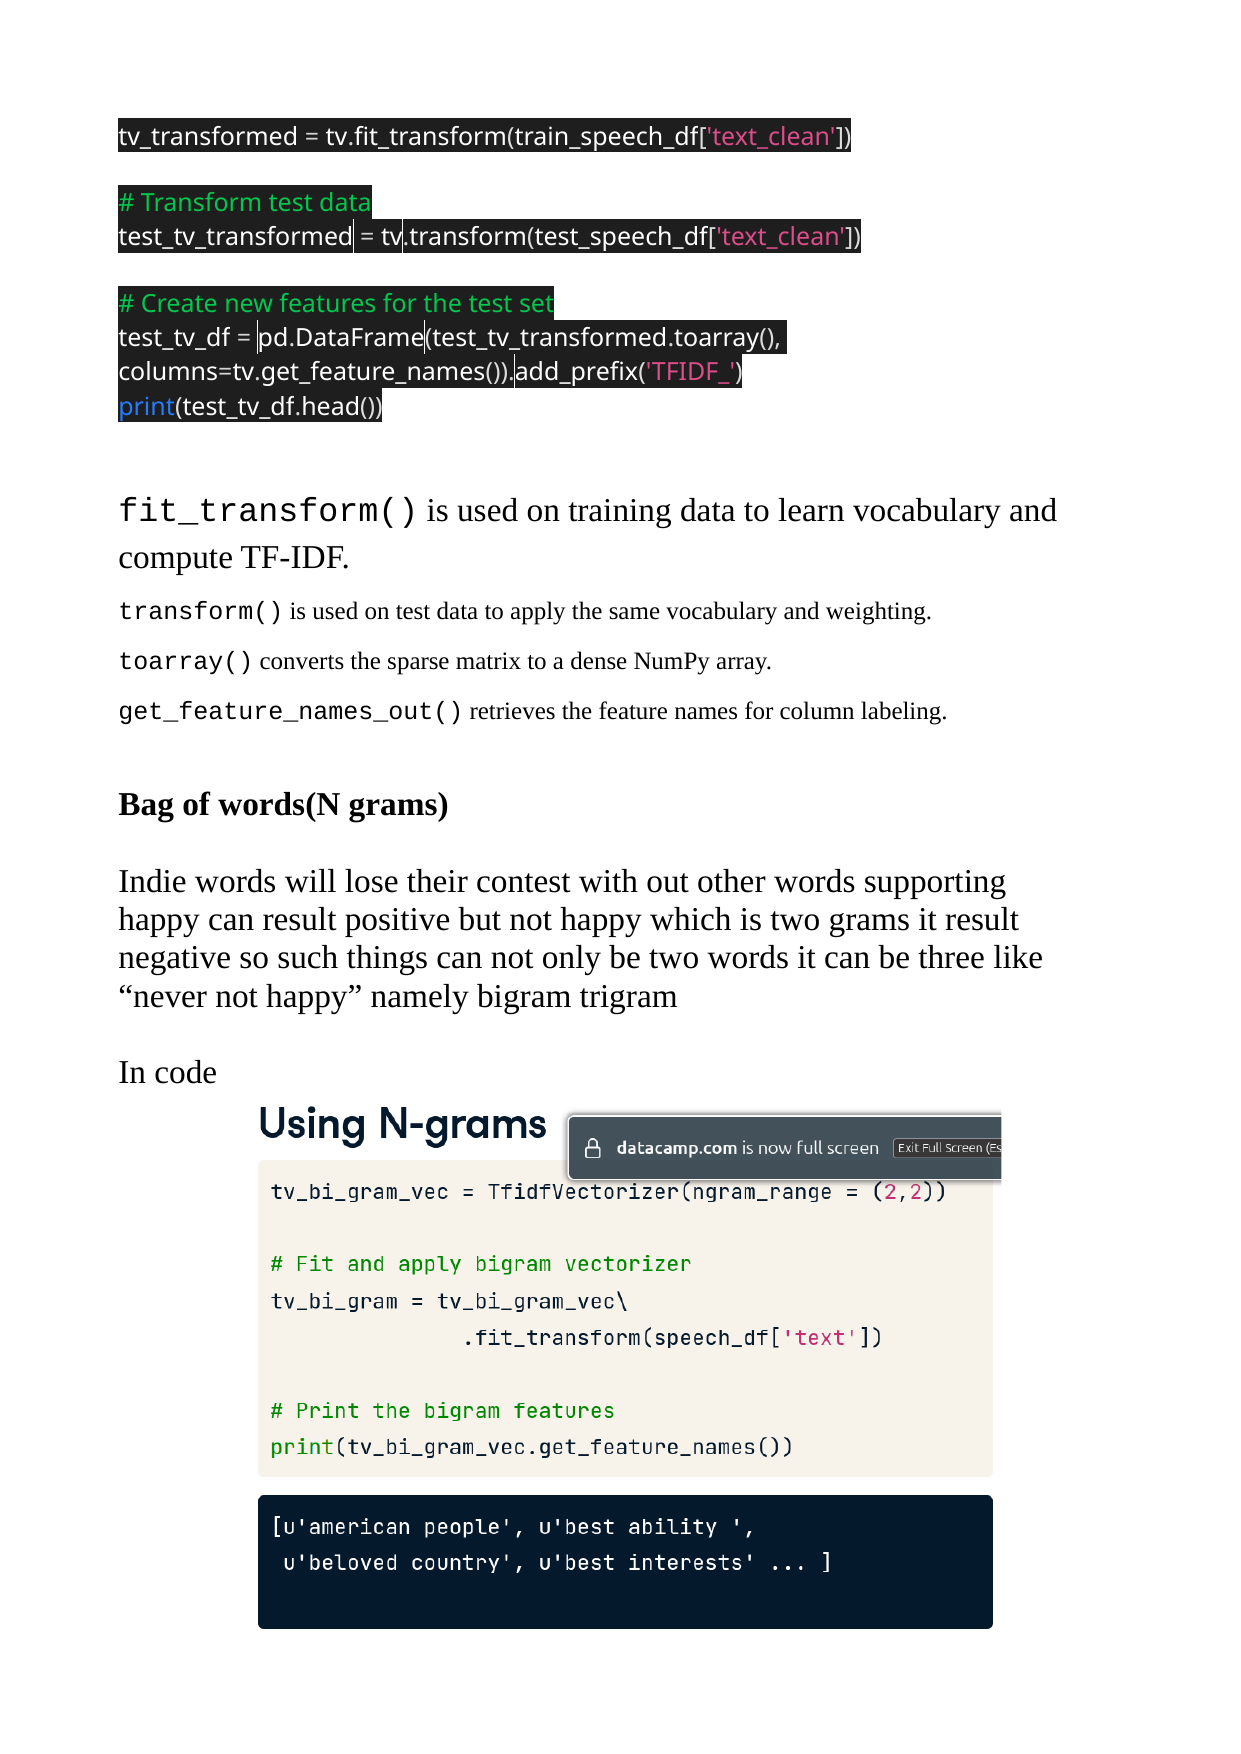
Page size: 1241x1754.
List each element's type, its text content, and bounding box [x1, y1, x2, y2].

text test_tv_transformed = tv.transform(test_speech_df['text_clean']) [118, 219, 1122, 253]
text columns=tv.get_feature_names()).add_prefix('TFIDF_') [118, 354, 1122, 388]
text get_feature_names_out() retrieves the feature names for column labeling. [118, 696, 1122, 727]
text toarray() converts the sparse matrix to a dense NumPy array. [118, 646, 1122, 677]
text print(test_tv_df.head()) [118, 388, 1122, 422]
text Indie words will lose their contest with out other words supporting [118, 861, 1122, 899]
text transform() is used on test data to apply the same vocabulary and weighting. [118, 596, 1122, 627]
picture [238, 1091, 1002, 1633]
text tv_transformed = tv.fit_transform(train_speech_df['text_clean']) [118, 118, 1122, 152]
text In code [118, 1053, 1122, 1091]
text # Transform test data [118, 185, 1122, 219]
text # Create new features for the test set [118, 286, 1122, 320]
text Bag of words(N grams) [118, 784, 1122, 823]
text test_tv_df = pd.DataFrame(test_tv_transformed.toarray(), [118, 320, 1122, 354]
text fit_transform() is used on training data to learn vocabulary and compute TF-IDF. [118, 490, 1122, 576]
text happy can result positive but not happy which is two grams it result negative so such things can not only be two words it can be three like “never not happy” namely bigram trigram [118, 899, 1122, 1014]
